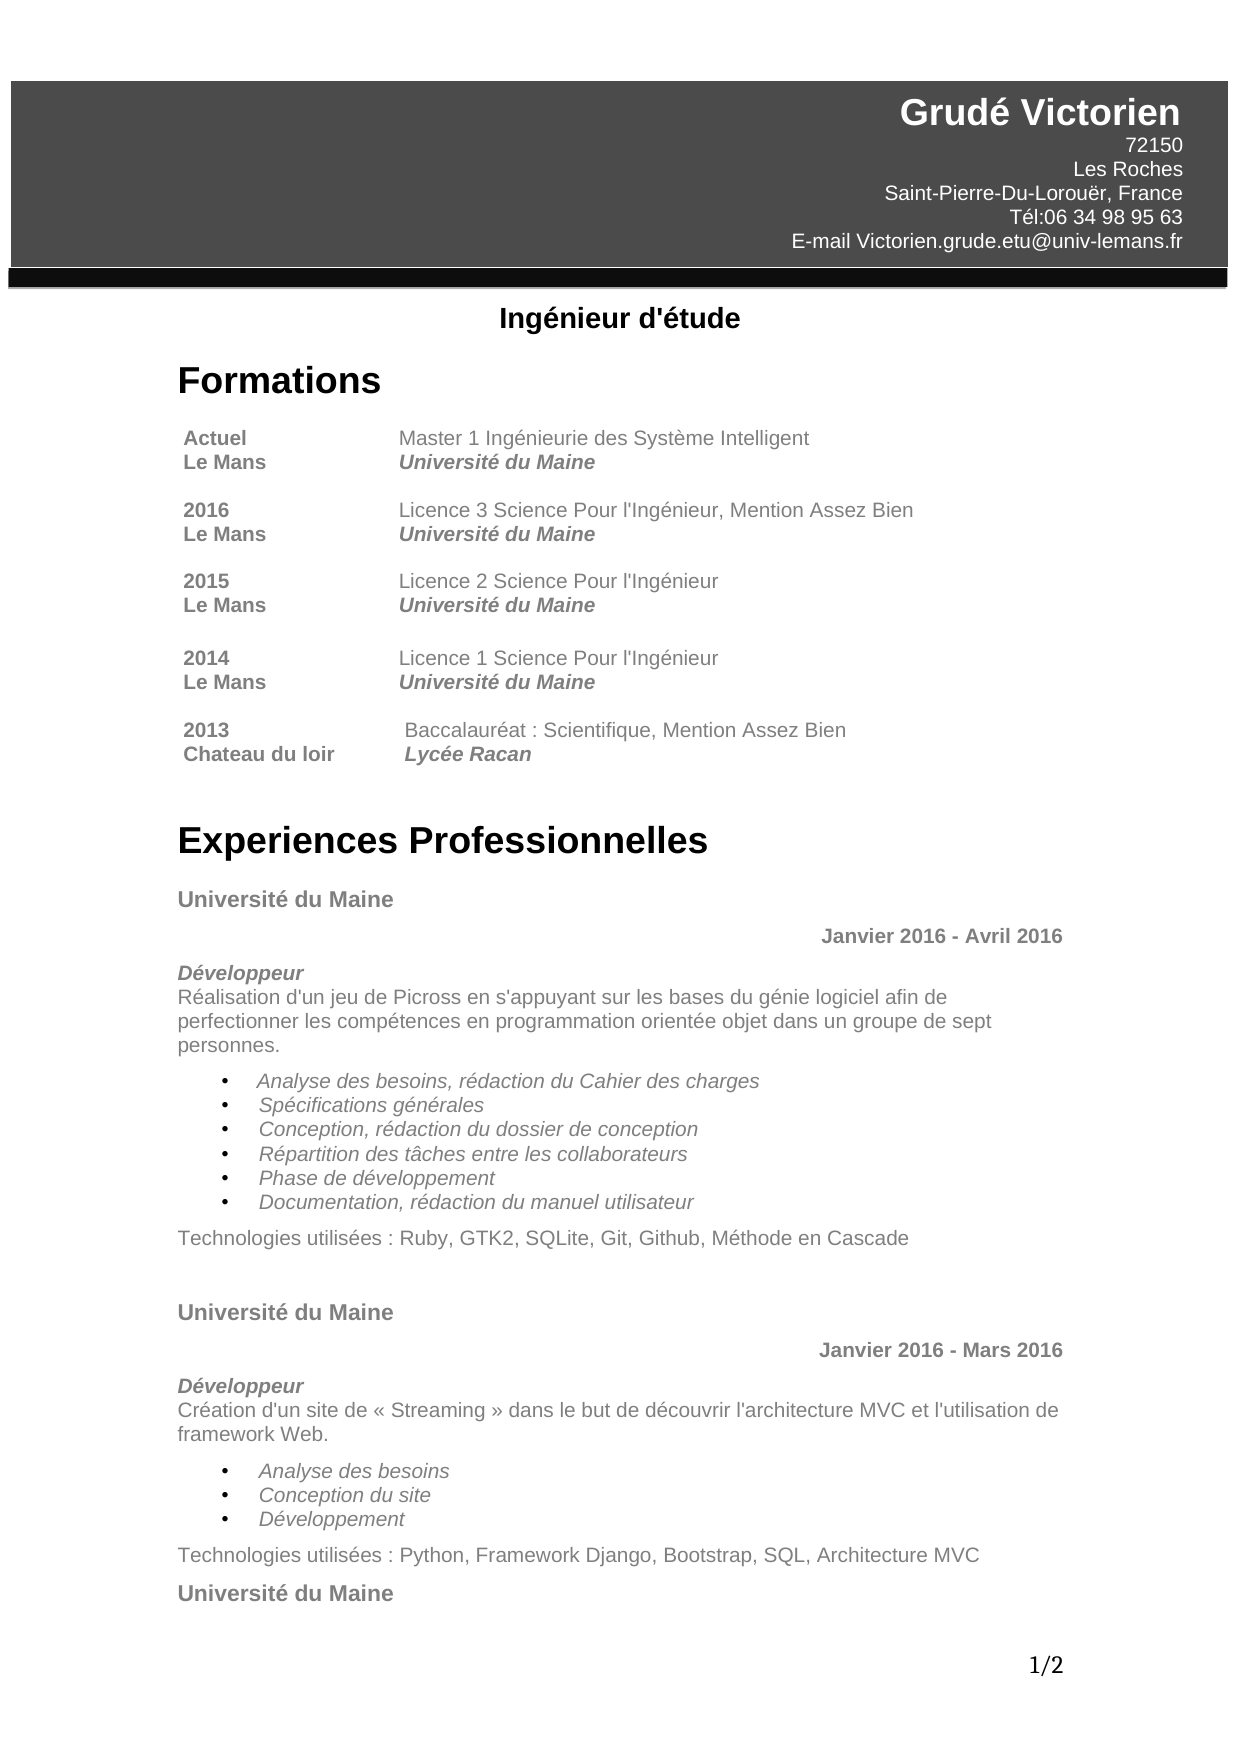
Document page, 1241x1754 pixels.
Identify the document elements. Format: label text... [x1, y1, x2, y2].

list Analyse des besoins, rédaction du Cahier des charges [221, 1069, 1063, 1093]
text Université du Maine [177, 886, 1063, 912]
list Analyse des besoins [221, 1459, 1063, 1483]
text Technologies utilisées : Ruby, GTK2, SQLite, Git, Github, Méthode en Cascade [177, 1226, 1063, 1250]
text Janvier 2016 - Avril 2016 [177, 924, 1063, 948]
text Le Mans Université du Maine [177, 521, 1063, 545]
text Création d'un site de « Streaming » dans le but de découvrir l'architecture MVC et l'utilisation de framework Web. [177, 1398, 1063, 1446]
list Spécifications générales [221, 1093, 1063, 1117]
text Réalisation d'un jeu de Picross en s'appuyant sur les bases du génie logiciel afin de perfectionner les compétences en programmation orientée objet dans un groupe de sept personnes. [177, 985, 1063, 1057]
text Ingénieur d'étude [177, 290, 1063, 334]
text Saint-Pierre-Du-Lorouër, France [27, 181, 1212, 205]
text 2015 Licence 2 Science Pour l'Ingénieur [177, 569, 1063, 593]
text 2014 Licence 1 Science Pour l'Ingénieur [177, 646, 1063, 670]
text 2016 Licence 3 Science Pour l'Ingénieur, Mention Assez Bien [177, 497, 1063, 521]
text Actuel Master 1 Ingénieurie des Système Intelligent [177, 426, 1063, 449]
text 72150 [27, 133, 1212, 157]
text Université du Maine [177, 1580, 1063, 1606]
text Formations [177, 358, 1063, 402]
text Technologies utilisées : Python, Framework Django, Bootstrap, SQL, Architecture MVC [177, 1543, 1063, 1567]
text Experiences Professionnelles [177, 818, 1063, 862]
list Documentation, rédaction du manuel utilisateur [221, 1189, 1063, 1213]
text Tél:06 34 98 95 63 [27, 205, 1212, 229]
list Conception, rédaction du dossier de conception [221, 1117, 1063, 1141]
text 2013 Baccalauréat : Scientifique, Mention Assez Bien [177, 718, 1063, 742]
text Développeur [177, 1374, 1063, 1398]
text Les Roches [27, 157, 1212, 181]
text Grudé Victorien [27, 90, 1212, 133]
text Janvier 2016 - Mars 2016 [177, 1338, 1063, 1362]
text Chateau du loir Lycée Racan [177, 742, 1063, 766]
text Le Mans Université du Maine [177, 449, 1063, 473]
list Développement [221, 1507, 1063, 1531]
text Le Mans Université du Maine [177, 593, 1063, 617]
text Le Mans Université du Maine [177, 670, 1063, 694]
list Répartition des tâches entre les collaborateurs [221, 1141, 1063, 1165]
list Phase de développement [221, 1165, 1063, 1189]
text E-mail Victorien.grude.etu@univ-lemans.fr [27, 229, 1212, 253]
list Conception du site [221, 1483, 1063, 1507]
text Université du Maine [177, 1299, 1063, 1325]
text Développeur [177, 961, 1063, 985]
